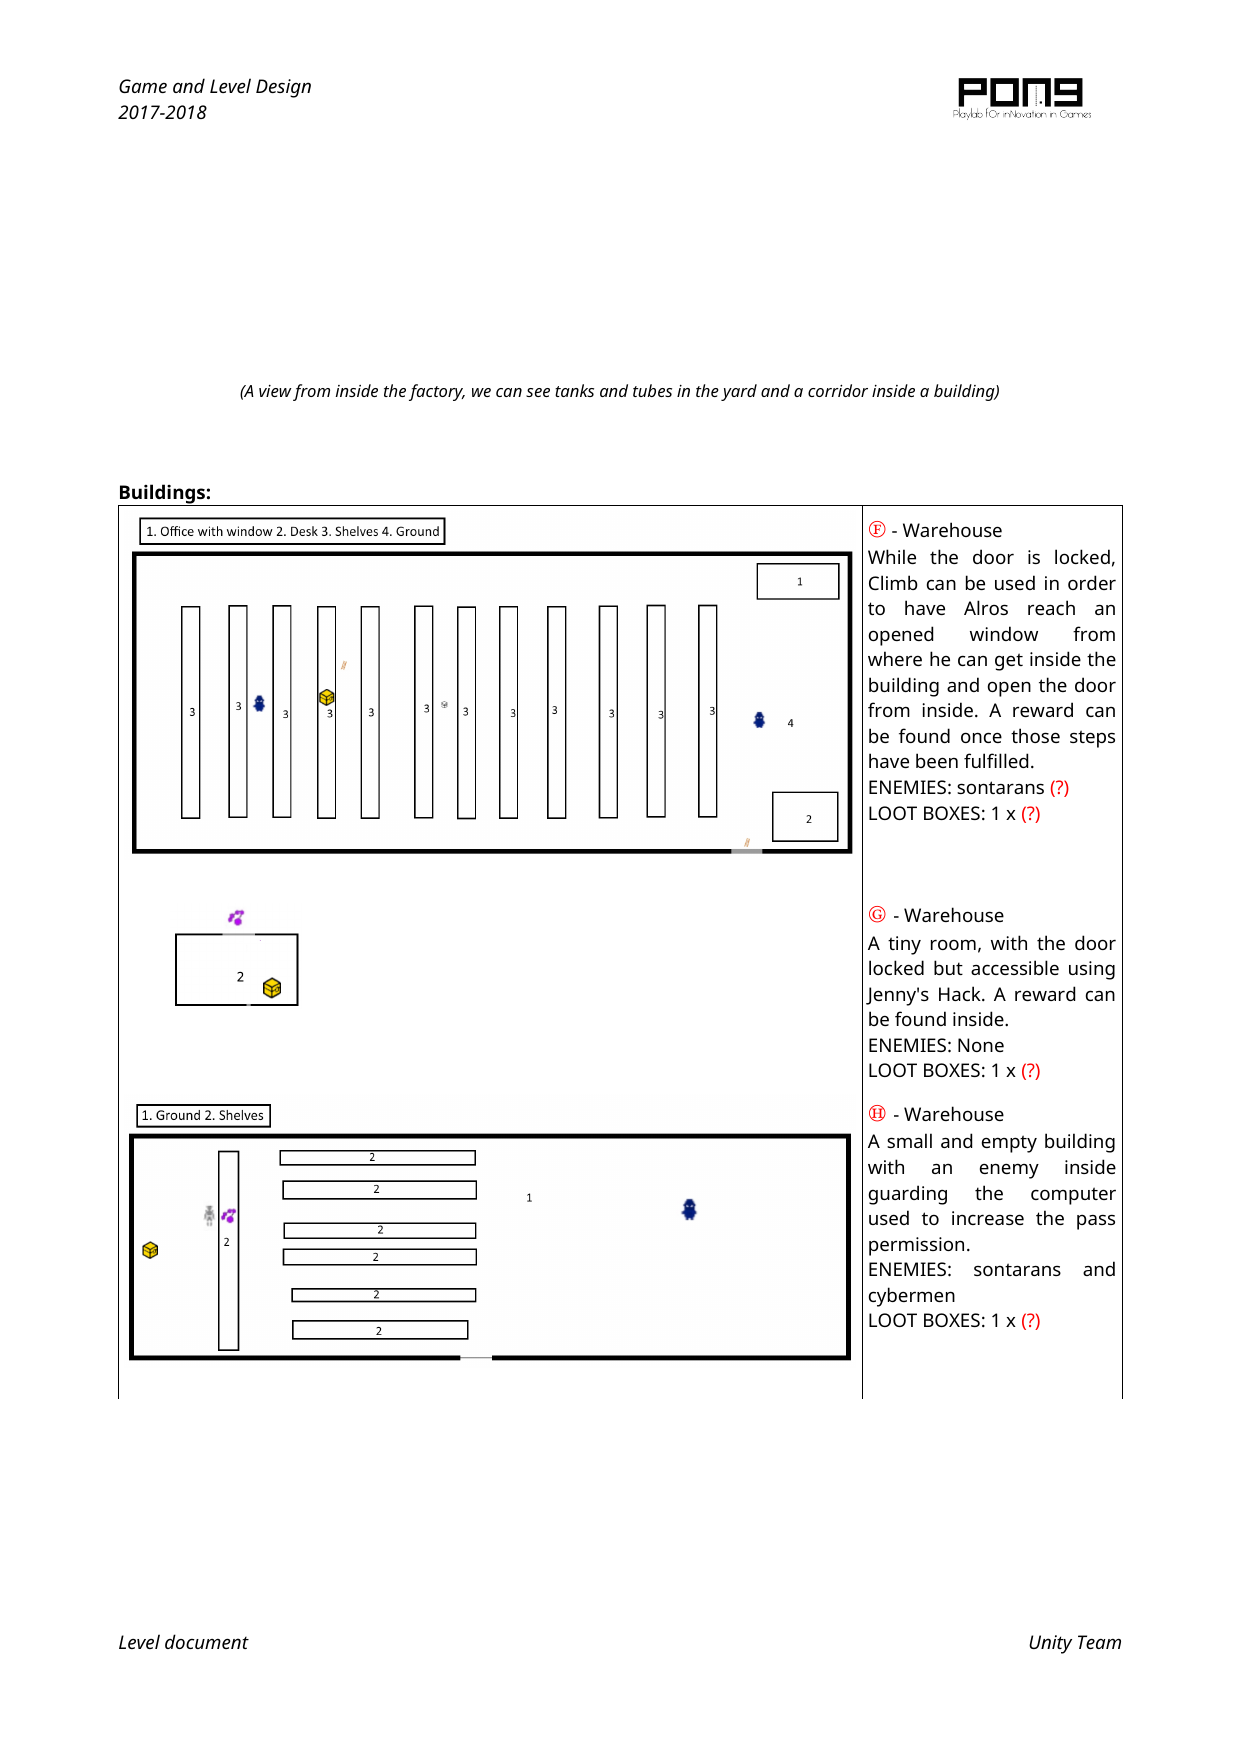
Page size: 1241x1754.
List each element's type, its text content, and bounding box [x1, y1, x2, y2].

text Buildings: [118, 479, 1122, 505]
table_cell Ⓖ - Warehouse A tiny room, with the door locked but accessible using Jenny's Hack. A reward can be found inside. ENEMIES: None LOOT BOXES: 1 x (?) [863, 890, 1122, 1089]
picture [123, 1094, 857, 1368]
picture [123, 510, 857, 860]
table_header Ⓕ - Warehouse While the door is locked, Climb can be used in order to have Alros reach an opened window from where he can get inside the building and open the door from inside. A reward can be found once those steps have been fulfilled. ENEMIES: sontarans (?) LOOT BOXES: 1 x (?) [863, 506, 1122, 890]
picture [170, 903, 302, 1009]
table_cell [119, 890, 862, 1089]
table_cell [119, 1089, 862, 1399]
table_header [119, 506, 862, 890]
text (A view from inside the factory, we can see tanks and tubes in the yard and a corridor inside a building) [118, 380, 1122, 403]
table_cell Ⓗ - Warehouse A small and empty building with an enemy inside guarding the computer used to increase the pass permission. ENEMIES: sontarans and cybermen LOOT BOXES: 1 x (?) [863, 1089, 1122, 1399]
picture [923, 73, 1122, 124]
